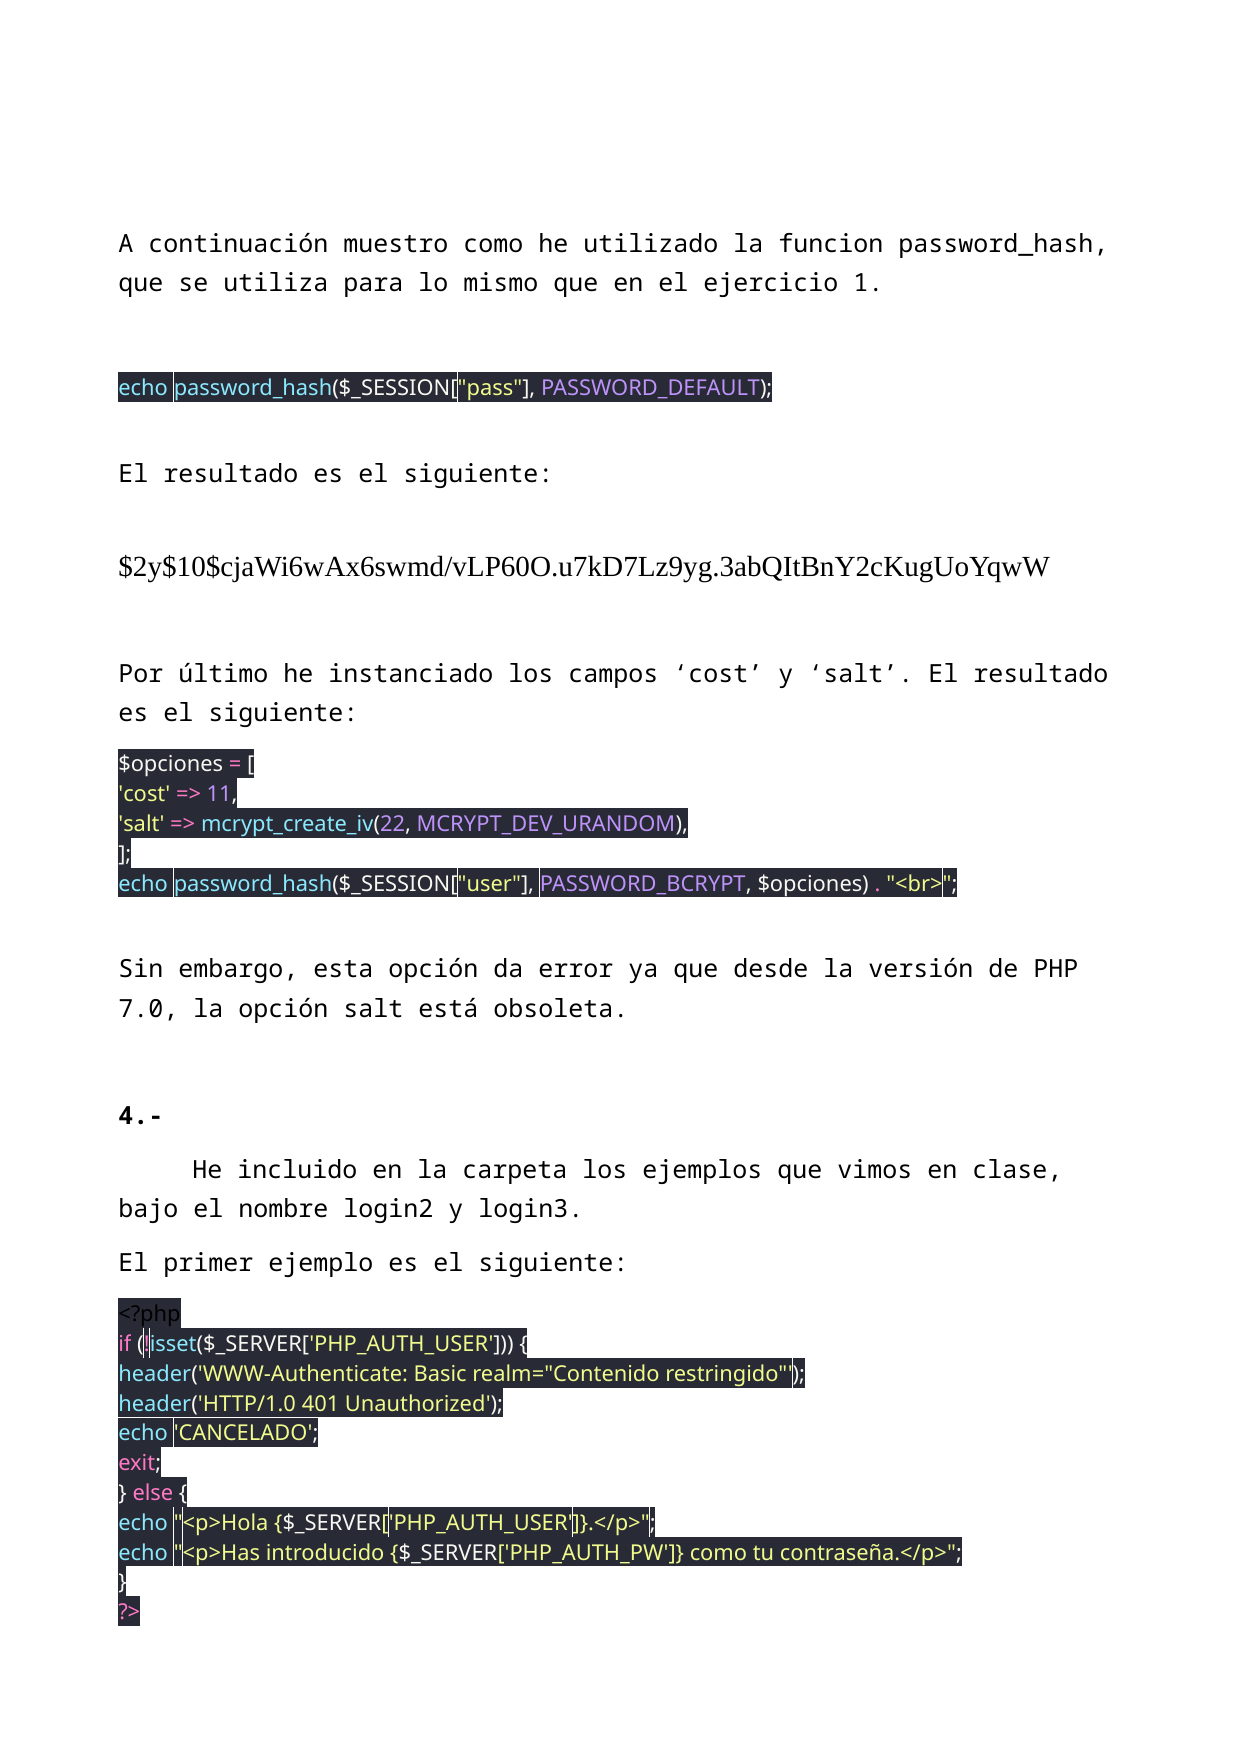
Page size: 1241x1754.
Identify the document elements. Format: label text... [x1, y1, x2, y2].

text El primer ejemplo es el siguiente: [118, 1244, 1122, 1278]
text 4.- [118, 1098, 1122, 1132]
text 'salt' => mcrypt_create_iv(22, MCRYPT_DEV_URANDOM), [118, 808, 1122, 838]
text $2y$10$cjaWi6wAx6swmd/vLP60O.u7kD7Lz9yg.3abQItBnY2cKugUoYqwW [118, 509, 1122, 582]
text echo password_hash($_SESSION["user"], PASSWORD_BCRYPT, $opciones) . "<br>"; [118, 868, 1122, 897]
text header('HTTP/1.0 401 Unauthorized'); [118, 1388, 1122, 1417]
text $opciones = [ [118, 748, 1122, 778]
text ?> [118, 1596, 1122, 1626]
text He incluido en la carpeta los ejemplos que vimos en clase, bajo el nombre login2 y login3. [118, 1152, 1122, 1225]
text if (!isset($_SERVER['PHP_AUTH_USER'])) { [118, 1328, 1122, 1358]
text echo "<p>Hola {$_SERVER['PHP_AUTH_USER']}.</p>"; [118, 1507, 1122, 1537]
text A continuación muestro como he utilizado la funcion password_hash, que se utiliza para lo mismo que en el ejercicio 1. [118, 226, 1122, 299]
text Sin embargo, esta opción da error ya que desde la versión de PHP 7.0, la opción salt está obsoleta. [118, 951, 1122, 1024]
text <?php [118, 1298, 1122, 1328]
text Por último he instanciado los campos ‘cost’ y ‘salt’. El resultado es el siguiente: [118, 656, 1122, 729]
text } else { [118, 1477, 1122, 1507]
text ]; [118, 838, 1122, 868]
text 'cost' => 11, [118, 778, 1122, 808]
text header('WWW-Authenticate: Basic realm="Contenido restringido"'); [118, 1358, 1122, 1388]
text exit; [118, 1447, 1122, 1477]
text echo "<p>Has introducido {$_SERVER['PHP_AUTH_PW']} como tu contraseña.</p>"; [118, 1537, 1122, 1566]
text } [118, 1566, 1122, 1596]
text El resultado es el siguiente: [118, 456, 1122, 490]
text echo 'CANCELADO'; [118, 1417, 1122, 1447]
text echo password_hash($_SESSION["pass"], PASSWORD_DEFAULT); [118, 372, 1122, 402]
